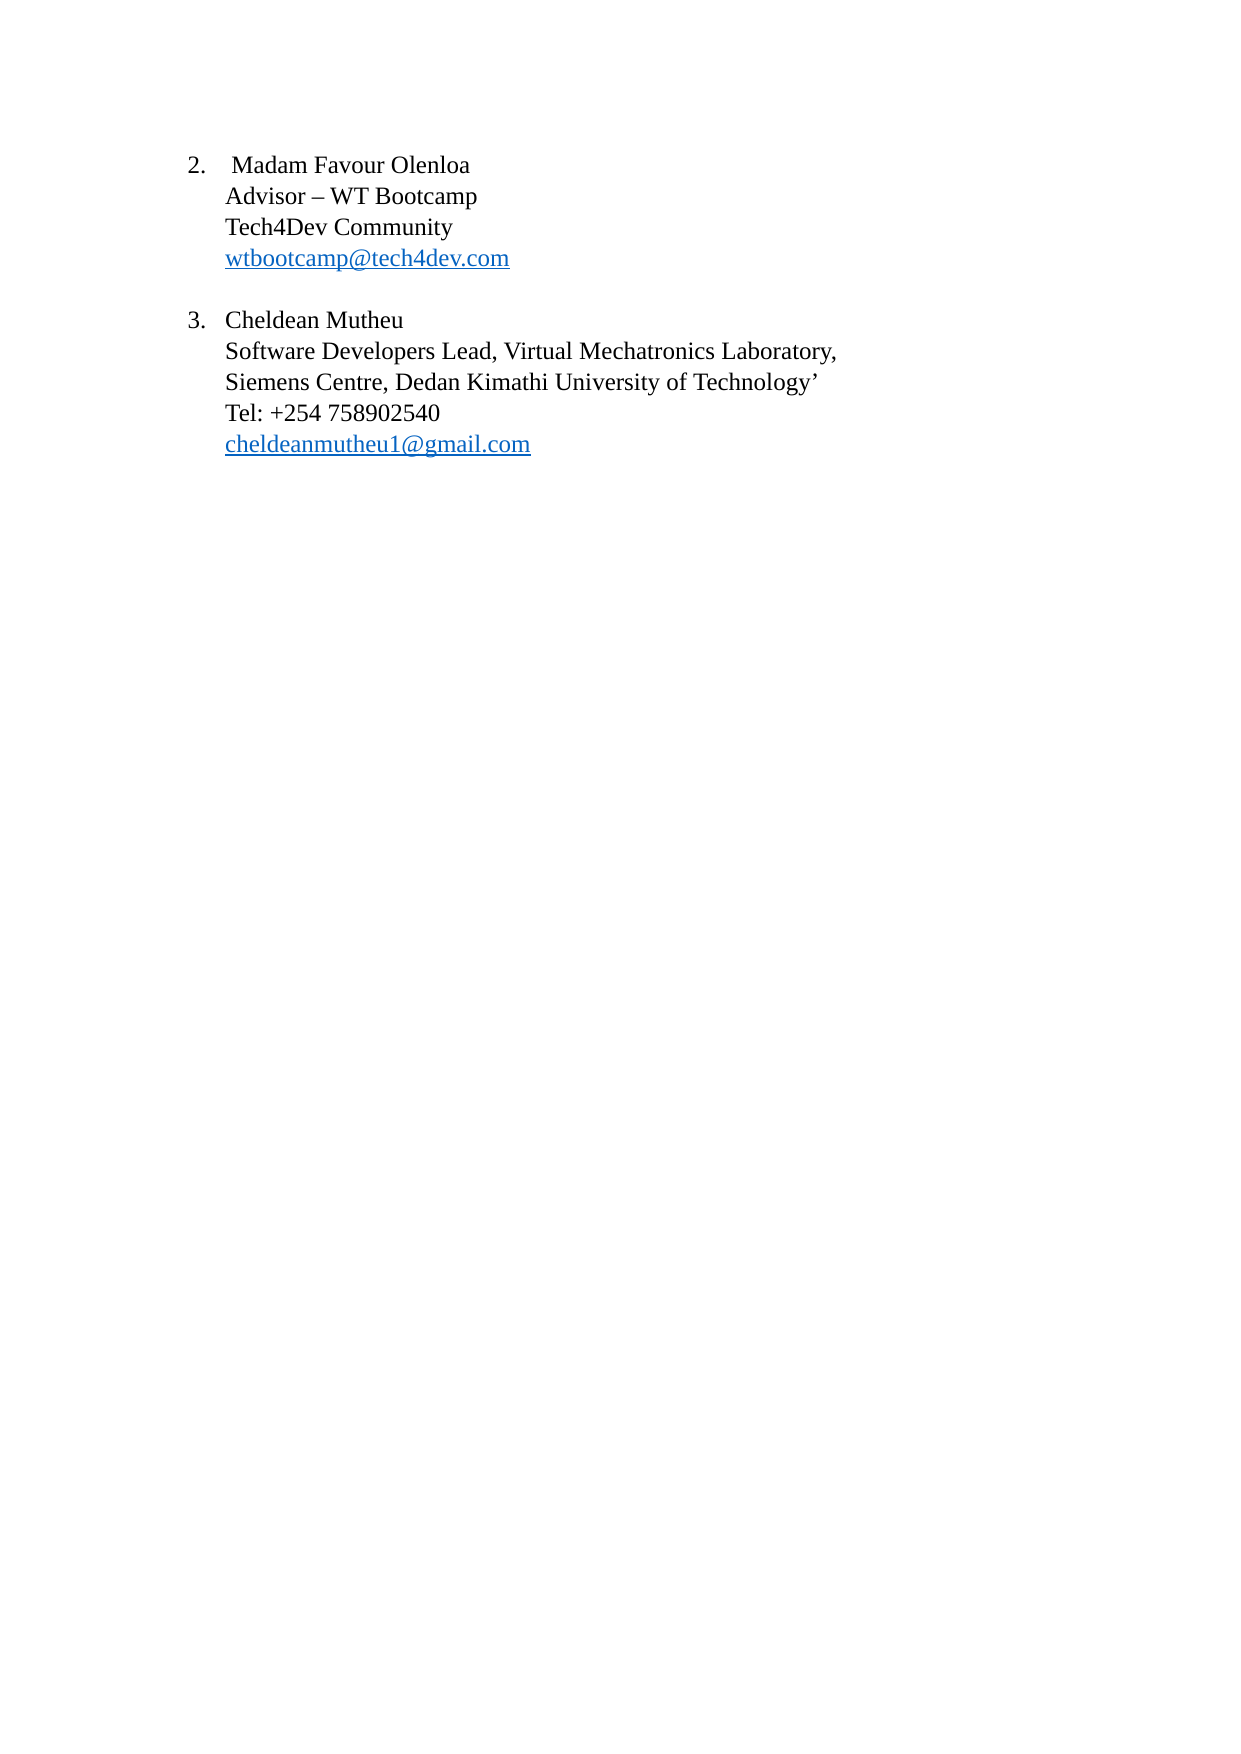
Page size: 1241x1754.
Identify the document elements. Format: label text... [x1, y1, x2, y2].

list cheldeanmutheu1@gmail.com [225, 429, 1090, 458]
list Software Developers Lead, Virtual Mechatronics Laboratory, [225, 336, 1090, 365]
list Cheldean Mutheu [187, 305, 1090, 334]
list Tech4Dev Community [225, 212, 1090, 241]
list Siemens Centre, Dedan Kimathi University of Technology’ [225, 367, 1090, 396]
list wtbootcamp@tech4dev.com [225, 243, 1090, 272]
list Madam Favour Olenloa [187, 150, 1090, 179]
list Advisor – WT Bootcamp [225, 181, 1090, 210]
list Tel: +254 758902540 [225, 398, 1090, 427]
